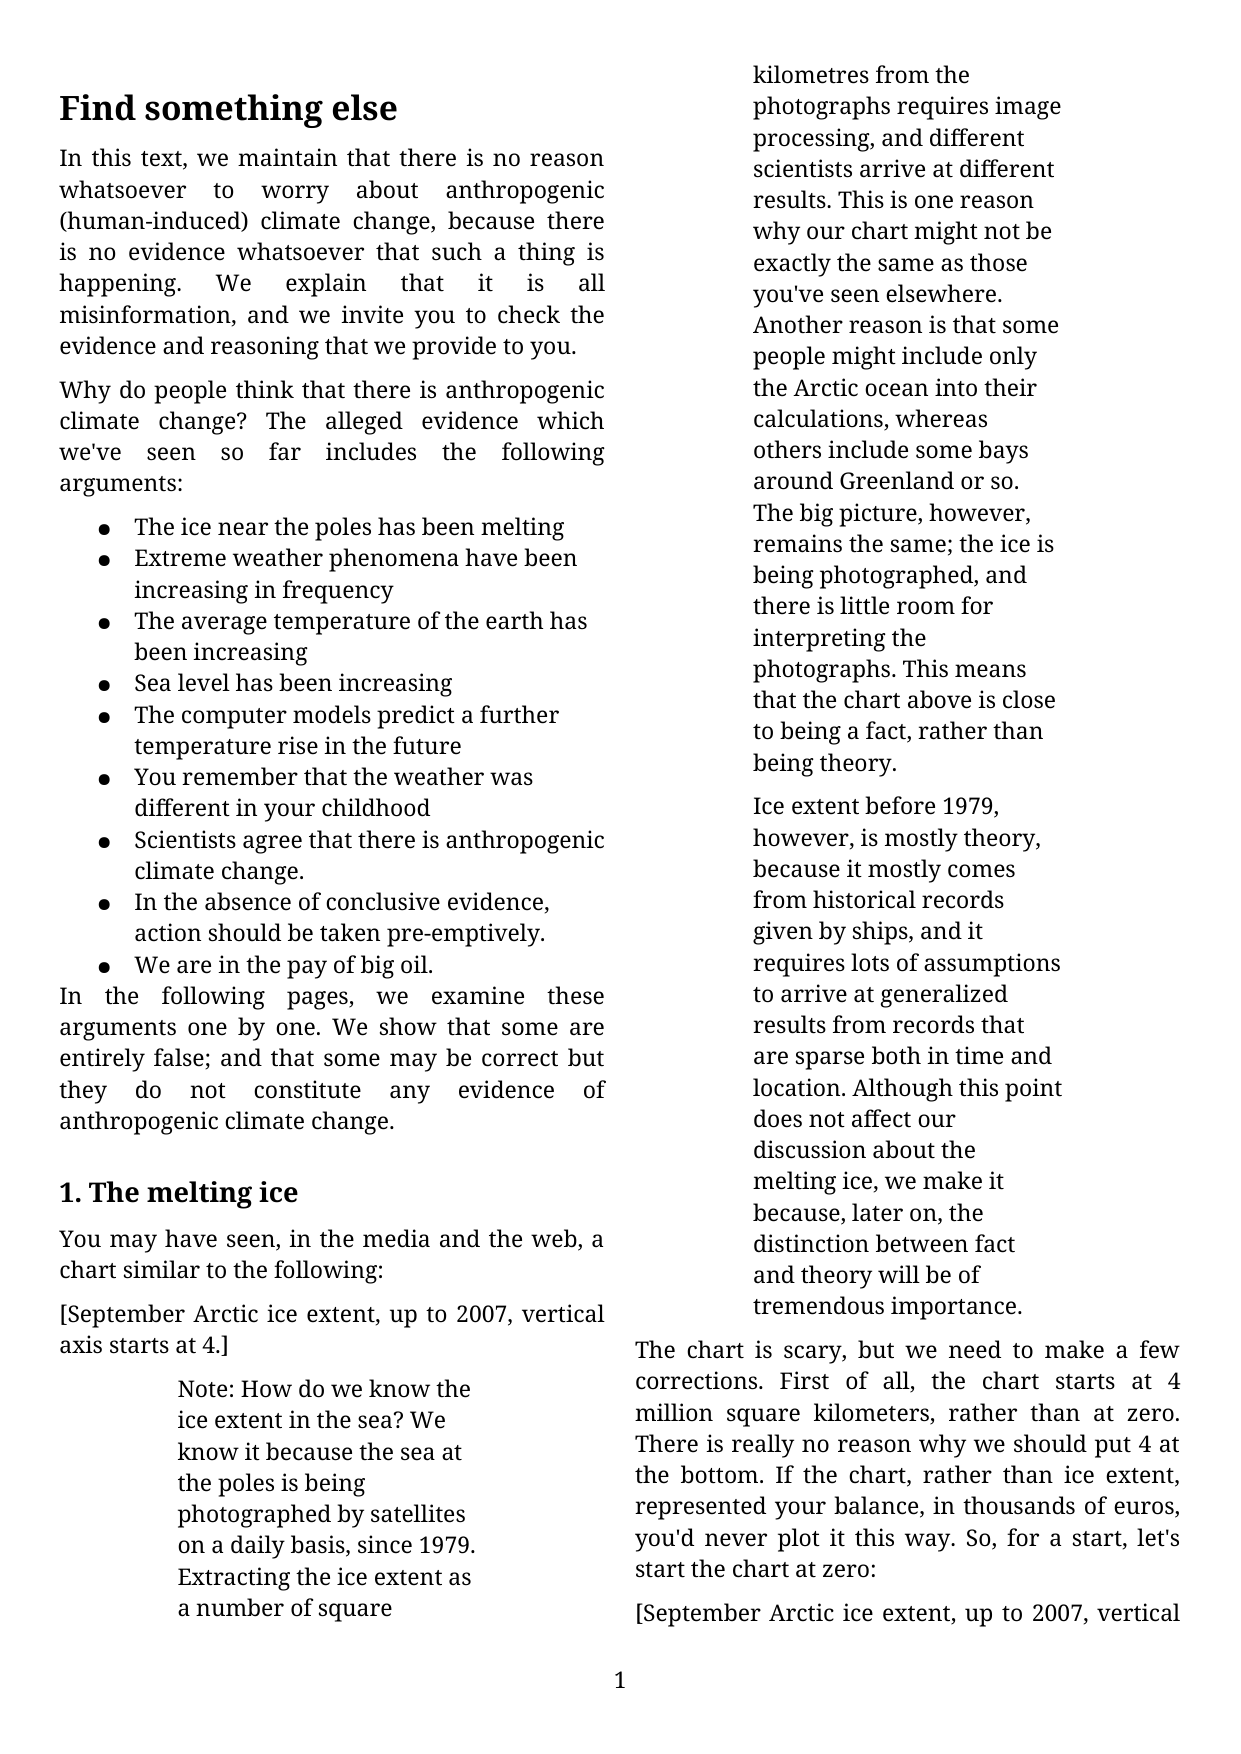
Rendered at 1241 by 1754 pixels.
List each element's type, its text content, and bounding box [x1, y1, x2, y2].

list In the absence of conclusive evidence, action should be taken pre-emptively. [97, 886, 605, 948]
list Scientists agree that there is anthropogenic climate change. [97, 823, 605, 886]
text Note: How do we know the ice extent in the sea? We know it because the sea at the poles is being photographed by satellites on a daily basis, since 1979. Extracting the ice extent as a number of square [177, 1373, 487, 1623]
subtitle Find something else [59, 84, 605, 130]
text In this text, we maintain that there is no reason whatsoever to worry about anthropogenic (human-induced) climate change, because there is no evidence whatsoever that such a thing is happening. We explain that it is all misinformation, and we invite you to check the evidence and reasoning that we provide to you. [59, 142, 605, 361]
list Extreme weather phenomena have been increasing in frequency [97, 542, 605, 605]
list Sea level has been increasing [97, 667, 605, 698]
text In the following pages, we examine these arguments one by one. We show that some are entirely false; and that some may be correct but they do not constitute any evidence of anthropogenic climate change. [59, 980, 605, 1136]
text [September Arctic ice extent, up to 2007, vertical axis starts at 4.] [59, 1298, 605, 1360]
text kilometres from the photographs requires image processing, and different scientists arrive at different results. This is one reason why our chart might not be exactly the same as those you've seen elsewhere. Another reason is that some people might include only the Arctic ocean into their calculations, whereas others include some bays around Greenland or so. The big picture, however, remains the same; the ice is being photographed, and there is little room for interpreting the photographs. This means that the chart above is close to being a fact, rather than being theory. [753, 59, 1063, 778]
subtitle The melting ice [59, 1173, 605, 1210]
text You may have seen, in the media and the web, a chart similar to the following: [59, 1223, 605, 1285]
list We are in the pay of big oil. [97, 948, 605, 980]
list You remember that the weather was different in your childhood [97, 761, 605, 823]
list The ice near the poles has been melting [97, 511, 605, 542]
text Why do people think that there is anthropogenic climate change? The alleged evidence which we've seen so far includes the following arguments: [59, 373, 605, 498]
text [September Arctic ice extent, up to 2007, vertical [635, 1597, 1181, 1628]
text Ice extent before 1979, however, is mostly theory, because it mostly comes from historical records given by ships, and it requires lots of assumptions to arrive at generalized results from records that are sparse both in time and location. Although this point does not affect our discussion about the melting ice, we make it because, later on, the distinction between fact and theory will be of tremendous importance. [753, 790, 1063, 1322]
list The average temperature of the earth has been increasing [97, 605, 605, 667]
list The computer models predict a further temperature rise in the future [97, 698, 605, 761]
text The chart is scary, but we need to make a few corrections. First of all, the chart starts at 4 million square kilometers, rather than at zero. There is really no reason why we should put 4 at the bottom. If the chart, rather than ice extent, represented your balance, in thousands of euros, you'd never plot it this way. So, for a start, let's start the chart at zero: [635, 1334, 1181, 1584]
